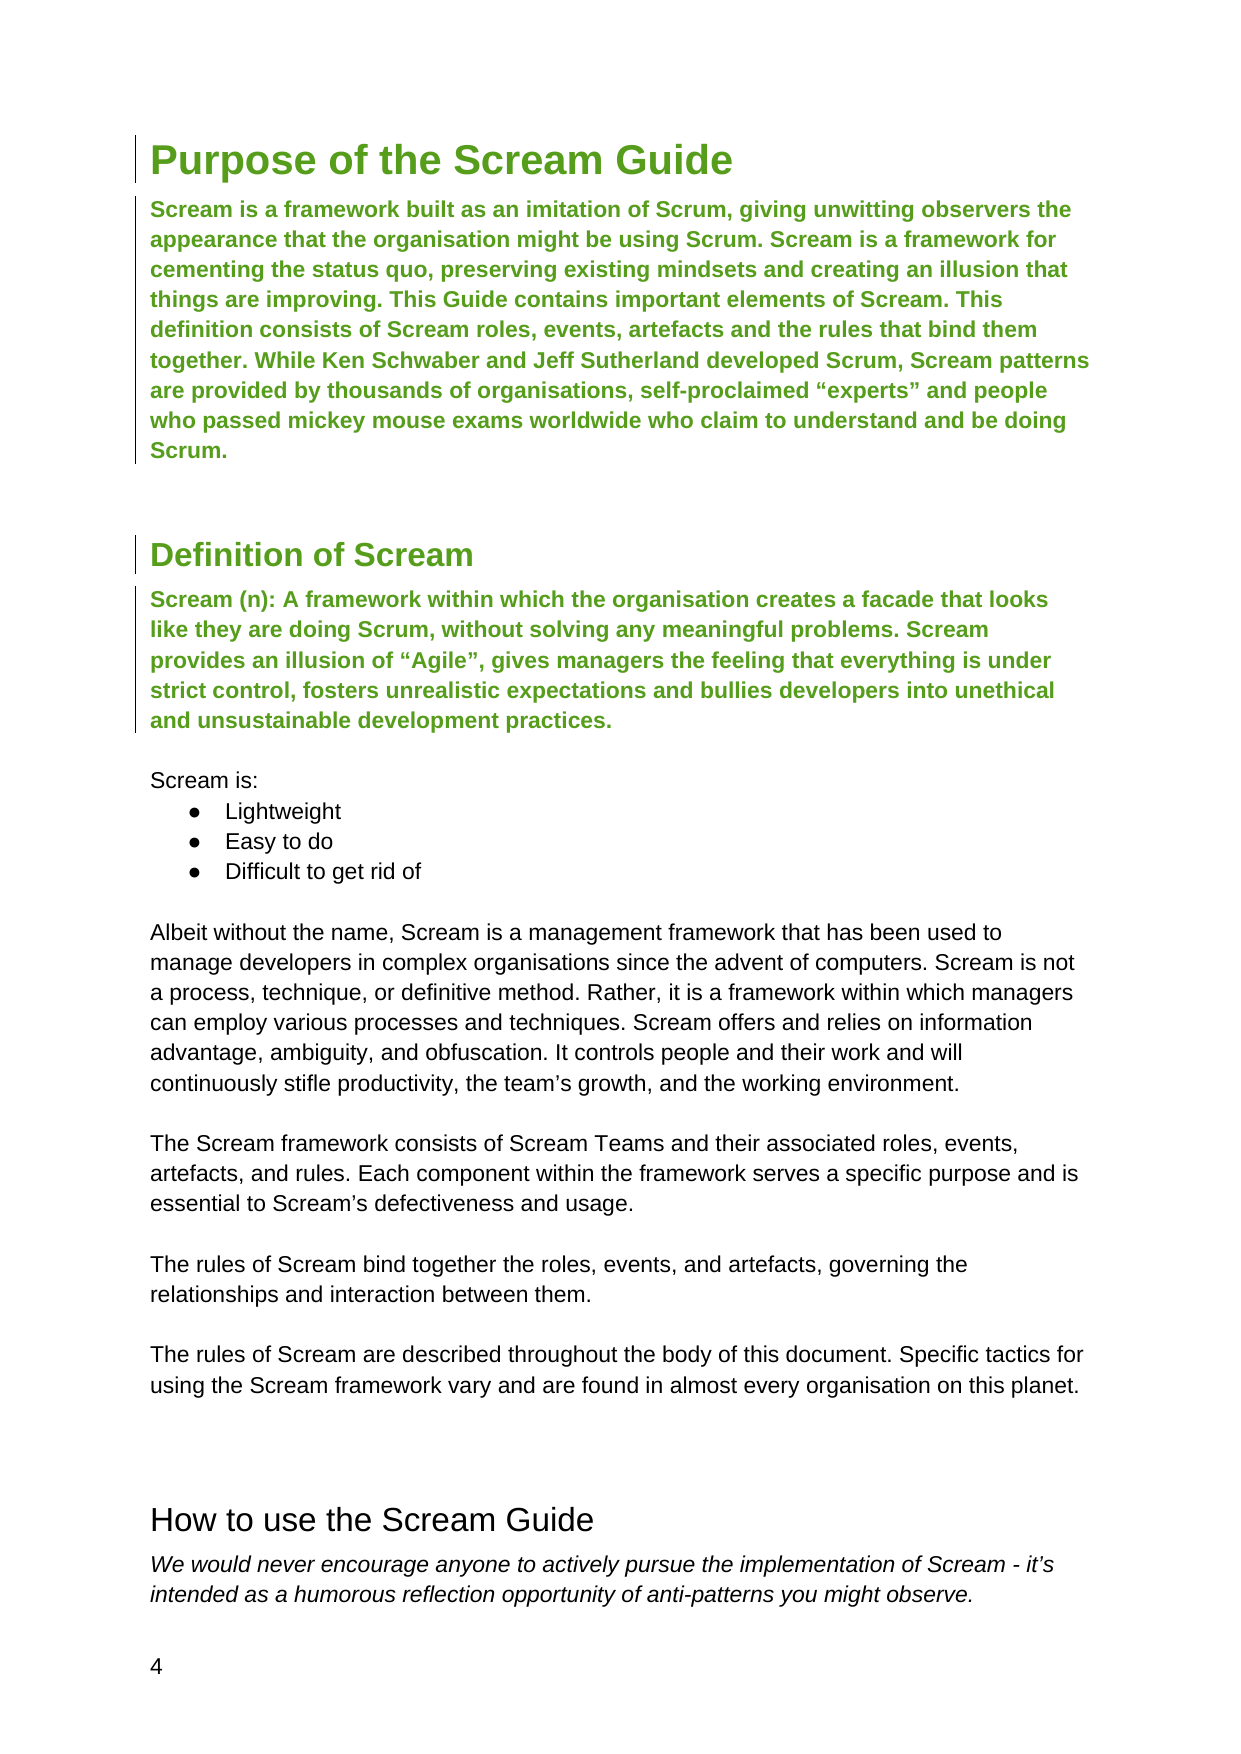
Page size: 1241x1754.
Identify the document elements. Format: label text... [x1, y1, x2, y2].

text Albeit without the name, Scream is a management framework that has been used to manage developers in complex organisations since the advent of computers. Scream is not a process, technique, or definitive method. Rather, it is a framework within which managers can employ various processes and techniques. Scream offers and relies on information advantage, ambiguity, and obfuscation. It controls people and their work and will continuously stifle productivity, the team’s growth, and the working environment. [150, 918, 1090, 1096]
text Scream is a framework built as an imitation of Scrum, giving unwitting observers the appearance that the organisation might be using Scrum. Scream is a framework for cementing the status quo, preserving existing mindsets and creating an illusion that things are improving. This Guide contains important elements of Scream. This definition consists of Scream roles, events, artefacts and the rules that bind them together. While Ken Schwaber and Jeff Sutherland developed Scrum, Scream patterns are provided by thousands of organisations, self-proclaimed “experts” and people who passed mickey mouse exams worldwide who claim to understand and be doing Scrum. [150, 196, 1090, 464]
text Scream (n): A framework within which the organisation creates a facade that looks like they are doing Scrum, without solving any meaningful problems. Scream provides an illusion of “Agile”, gives managers the feeling that everything is under strict control, fosters unrealistic expectations and bullies developers into unethical and unsustainable development practices. [150, 586, 1090, 733]
subtitle Purpose of the Scream Guide [150, 135, 1090, 183]
text The Scream framework consists of Scream Teams and their associated roles, events, artefacts, and rules. Each component within the framework serves a specific purpose and is essential to Scream’s defectiveness and usage. [150, 1130, 1090, 1217]
list Difficult to get rid of [187, 858, 1090, 884]
subtitle How to use the Scream Guide [150, 1500, 1090, 1538]
text Scream is: [150, 767, 1090, 794]
text We would never encourage anyone to actively pursue the implementation of Scream - it’s intended as a humorous reflection opportunity of anti-patterns you might observe. [150, 1551, 1090, 1607]
text The rules of Scream bind together the roles, events, and artefacts, governing the relationships and interaction between them. [150, 1251, 1090, 1307]
list Easy to do [187, 828, 1090, 854]
subtitle Definition of Scream [150, 535, 1090, 574]
text The rules of Scream are described throughout the body of this document. Specific tactics for using the Scream framework vary and are found in almost every organisation on this planet. [150, 1341, 1090, 1398]
list Lightweight [187, 798, 1090, 824]
